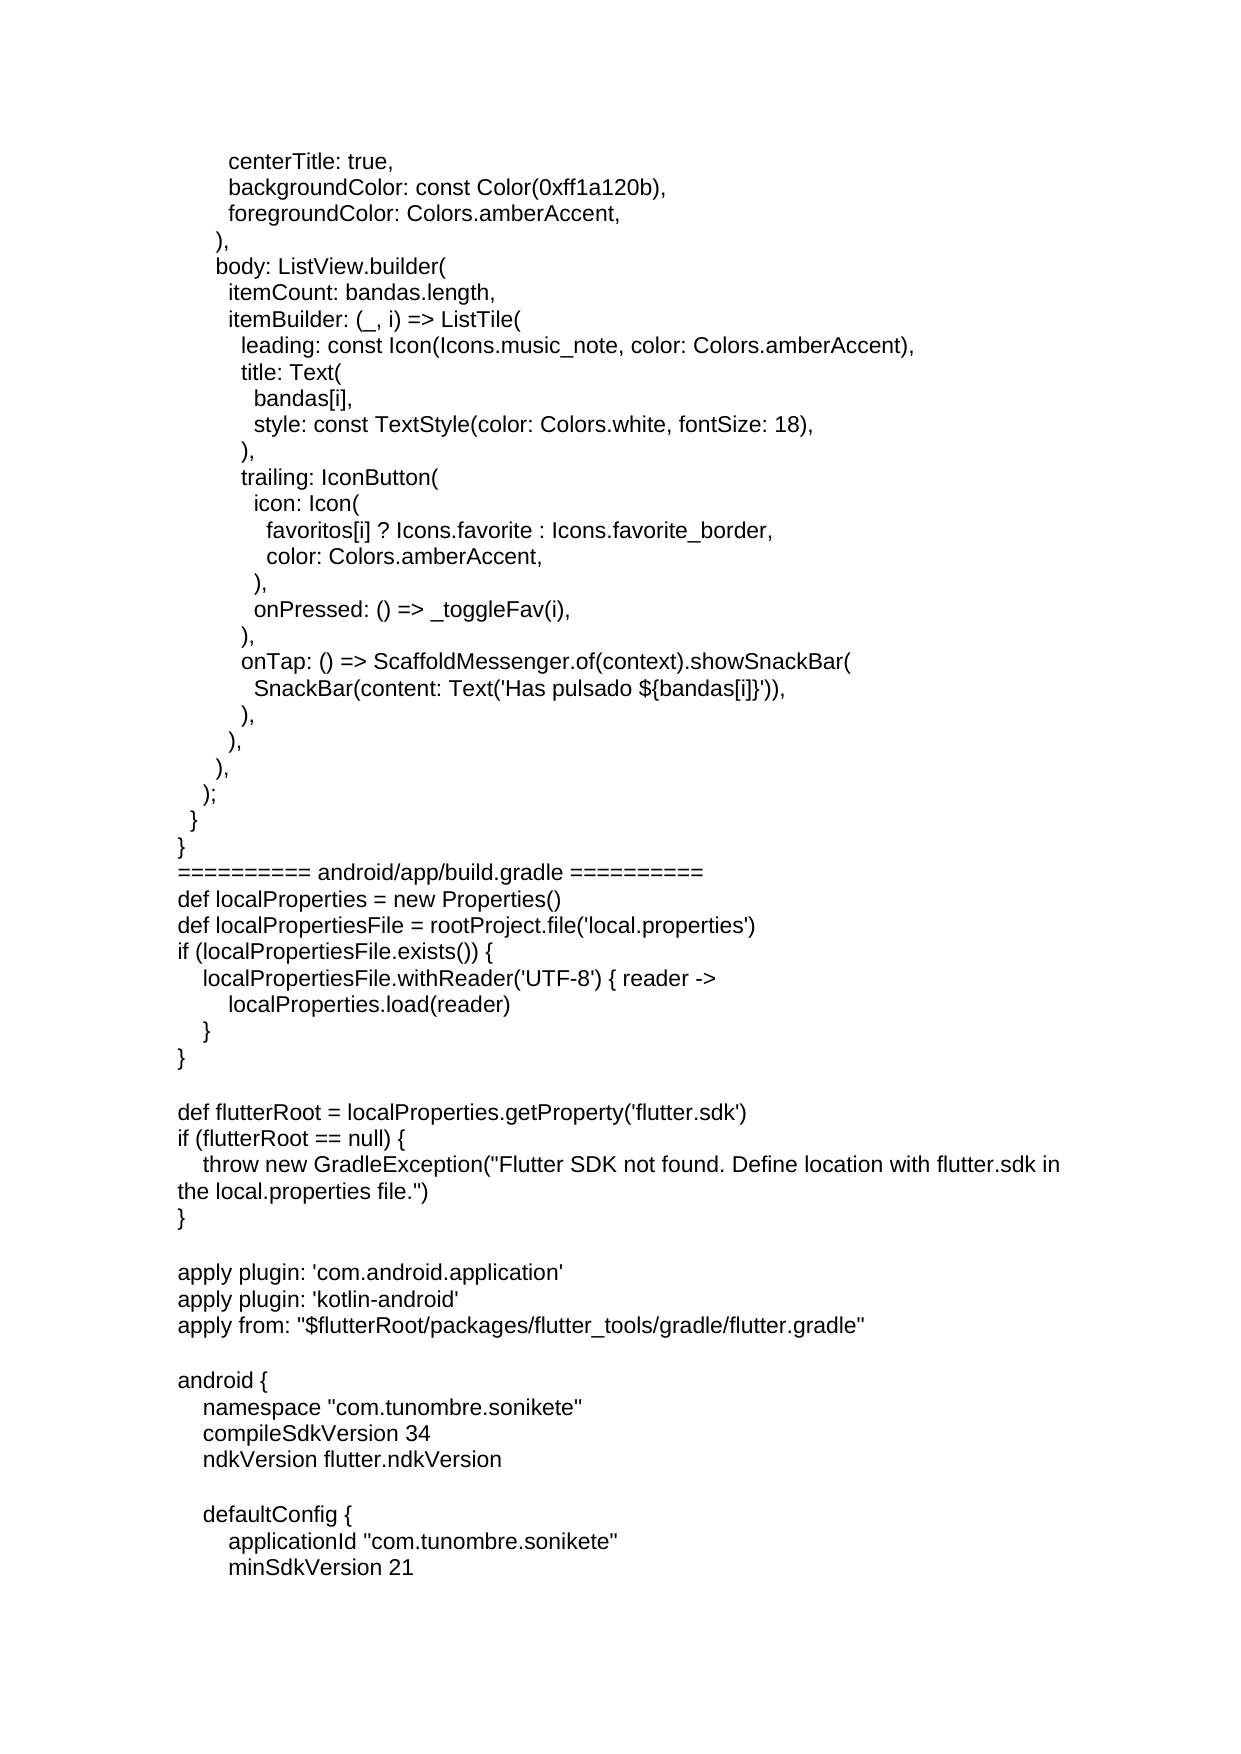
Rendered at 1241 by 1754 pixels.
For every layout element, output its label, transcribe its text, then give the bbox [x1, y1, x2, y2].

text } [177, 1044, 1063, 1070]
text apply plugin: 'kotlin-android' [177, 1286, 1063, 1312]
text foregroundColor: Colors.amberAccent, [177, 200, 1063, 227]
text throw new GradleException("Flutter SDK not found. Define location with flutter.sdk in the local.properties file.") [177, 1151, 1063, 1204]
text style: const TextStyle(color: Colors.white, fontSize: 18), [177, 411, 1063, 437]
text icon: Icon( [177, 490, 1063, 517]
text trailing: IconButton( [177, 464, 1063, 490]
text ), [177, 437, 1063, 464]
text } [177, 806, 1063, 833]
text def localProperties = new Properties() [177, 886, 1063, 912]
text minSdkVersion 21 [177, 1554, 1063, 1580]
text ), [177, 622, 1063, 648]
text onTap: () => ScaffoldMessenger.of(context).showSnackBar( [177, 648, 1063, 675]
text ), [177, 701, 1063, 727]
text if (flutterRoot == null) { [177, 1125, 1063, 1151]
text if (localPropertiesFile.exists()) { [177, 938, 1063, 964]
text onPressed: () => _toggleFav(i), [177, 596, 1063, 622]
text android { [177, 1367, 1063, 1393]
text def flutterRoot = localProperties.getProperty('flutter.sdk') [177, 1099, 1063, 1125]
text defaultConfig { [177, 1501, 1063, 1528]
text favoritos[i] ? Icons.favorite : Icons.favorite_border, [177, 517, 1063, 543]
text localPropertiesFile.withReader('UTF-8') { reader -> [177, 964, 1063, 991]
text } [177, 833, 1063, 859]
text centerTitle: true, [177, 148, 1063, 174]
text namespace "com.tunombre.sonikete" [177, 1393, 1063, 1420]
text itemCount: bandas.length, [177, 279, 1063, 306]
text color: Colors.amberAccent, [177, 543, 1063, 569]
text apply from: "$flutterRoot/packages/flutter_tools/gradle/flutter.gradle" [177, 1312, 1063, 1338]
text leading: const Icon(Icons.music_note, color: Colors.amberAccent), [177, 332, 1063, 358]
text ========== android/app/build.gradle ========== [177, 859, 1063, 886]
text apply plugin: 'com.android.application' [177, 1259, 1063, 1286]
text } [177, 1017, 1063, 1044]
text body: ListView.builder( [177, 253, 1063, 279]
text } [177, 1204, 1063, 1231]
text localProperties.load(reader) [177, 991, 1063, 1017]
text ); [177, 780, 1063, 806]
text ndkVersion flutter.ndkVersion [177, 1446, 1063, 1472]
text ), [177, 754, 1063, 780]
text ), [177, 227, 1063, 253]
text bandas[i], [177, 385, 1063, 411]
text applicationId "com.tunombre.sonikete" [177, 1528, 1063, 1554]
text SnackBar(content: Text('Has pulsado ${bandas[i]}')), [177, 675, 1063, 701]
text def localPropertiesFile = rootProject.file('local.properties') [177, 912, 1063, 938]
text itemBuilder: (_, i) => ListTile( [177, 306, 1063, 332]
text backgroundColor: const Color(0xff1a120b), [177, 174, 1063, 200]
text ), [177, 727, 1063, 754]
text title: Text( [177, 358, 1063, 385]
text ), [177, 569, 1063, 596]
text compileSdkVersion 34 [177, 1420, 1063, 1446]
